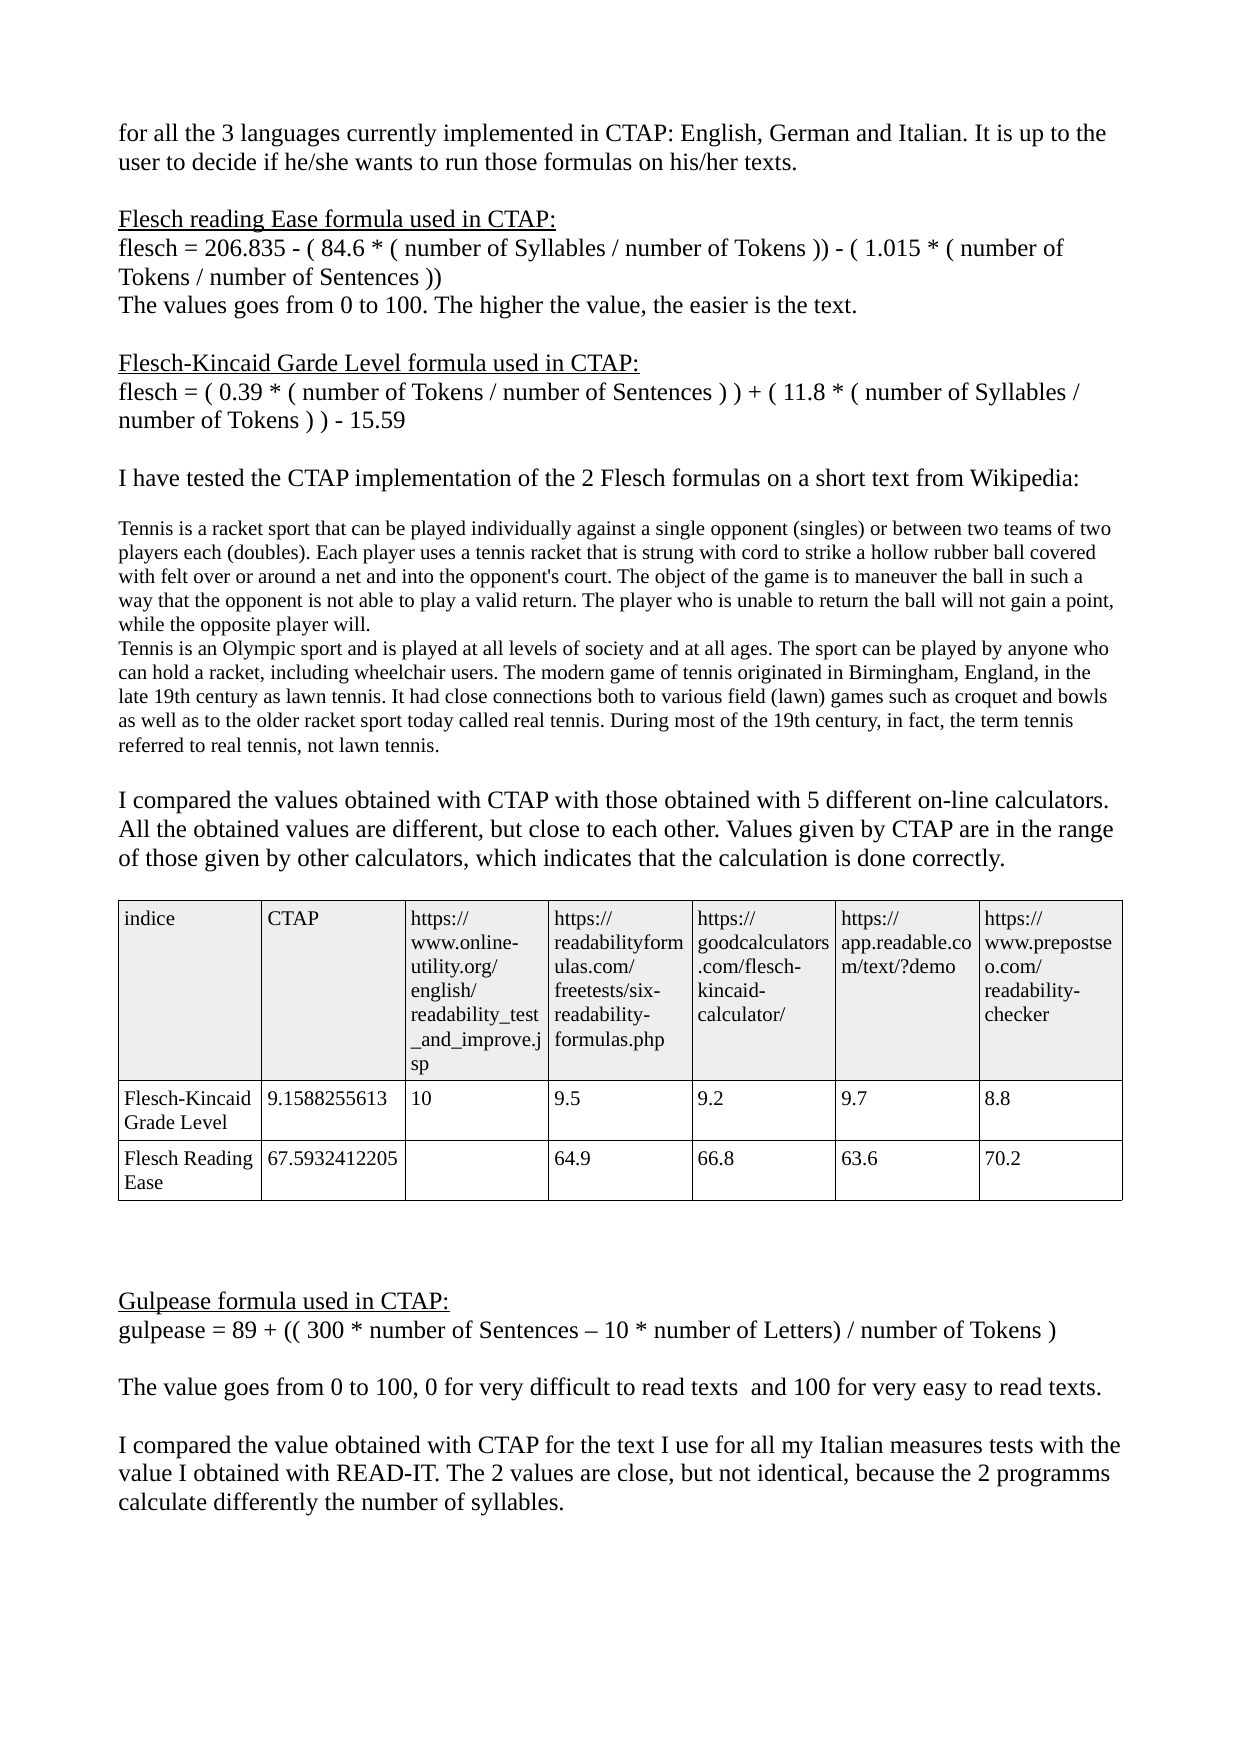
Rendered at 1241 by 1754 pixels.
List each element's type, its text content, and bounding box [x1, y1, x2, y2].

table_cell [406, 1141, 548, 1200]
table_header https://www.prepostseo.com/readability-checker [980, 901, 1122, 1080]
table_cell 64.9 [549, 1141, 692, 1200]
text Flesch reading Ease formula used in CTAP: [118, 204, 1122, 233]
table_cell 63.6 [836, 1141, 979, 1200]
text I compared the value obtained with CTAP for the text I use for all my Italian measures tests with the value I obtained with READ-IT. The 2 values are close, but not identical, because the 2 programms calculate differently the number of syllables. [118, 1430, 1122, 1516]
table_cell 9.5 [549, 1081, 692, 1140]
text Gulpease formula used in CTAP: [118, 1286, 1122, 1315]
text The values goes from 0 to 100. The higher the value, the easier is the text. [118, 291, 1122, 319]
table_cell 9.7 [836, 1081, 979, 1140]
text The value goes from 0 to 100, 0 for very difficult to read texts and 100 for very easy to read texts. [118, 1372, 1122, 1401]
text Tennis is a racket sport that can be played individually against a single opponent (singles) or between two teams of two players each (doubles). Each player uses a tennis racket that is strung with cord to strike a hollow rubber ball covered with felt over or around a net and into the opponent's court. The object of the game is to maneuver the ball in such a way that the opponent is not able to play a valid return. The player who is unable to return the ball will not gain a point, while the opposite player will. [118, 516, 1122, 636]
text Flesch-Kincaid Garde Level formula used in CTAP: [118, 348, 1122, 377]
text flesch = ( 0.39 * ( number of Tokens / number of Sentences ) ) + ( 11.8 * ( number of Syllables / number of Tokens ) ) - 15.59 [118, 377, 1122, 434]
table_header CTAP [262, 901, 405, 1080]
table_cell 66.8 [693, 1141, 835, 1200]
table_cell 70.2 [980, 1141, 1122, 1200]
table_header https://app.readable.com/text/?demo [836, 901, 979, 1080]
table_cell Flesch-Kincaid Grade Level [119, 1081, 261, 1140]
text I have tested the CTAP implementation of the 2 Flesch formulas on a short text from Wikipedia: [118, 463, 1122, 492]
table_header https://www.online-utility.org/english/readability_test_and_improve.jsp [406, 901, 548, 1080]
table_cell 9.2 [693, 1081, 835, 1140]
table_cell 9.1588255613 [262, 1081, 405, 1140]
table_cell Flesch Reading Ease [119, 1141, 261, 1200]
text for all the 3 languages currently implemented in CTAP: English, German and Italian. It is up to the user to decide if he/she wants to run those formulas on his/her texts. [118, 118, 1122, 176]
table_cell 10 [406, 1081, 548, 1140]
text gulpease = 89 + (( 300 * number of Sentences – 10 * number of Letters) / number of Tokens ) [118, 1315, 1122, 1343]
text I compared the values obtained with CTAP with those obtained with 5 different on-line calculators. All the obtained values are different, but close to each other. Values given by CTAP are in the range of those given by other calculators, which indicates that the calculation is done correctly. [118, 785, 1122, 872]
text Tennis is an Olympic sport and is played at all levels of society and at all ages. The sport can be played by anyone who can hold a racket, including wheelchair users. The modern game of tennis originated in Birmingham, England, in the late 19th century as lawn tennis. It had close connections both to various field (lawn) games such as croquet and bowls as well as to the older racket sport today called real tennis. During most of the 19th century, in fact, the term tennis referred to real tennis, not lawn tennis. [118, 636, 1122, 757]
text flesch = 206.835 - ( 84.6 * ( number of Syllables / number of Tokens )) - ( 1.015 * ( number of Tokens / number of Sentences )) [118, 233, 1122, 291]
table_cell 8.8 [980, 1081, 1122, 1140]
table_header https://readabilityformulas.com/freetests/six-readability-formulas.php [549, 901, 692, 1080]
table_header https://goodcalculators.com/flesch-kincaid-calculator/ [693, 901, 835, 1080]
table_cell 67.5932412205 [262, 1141, 405, 1200]
table_header indice [119, 901, 261, 1080]
